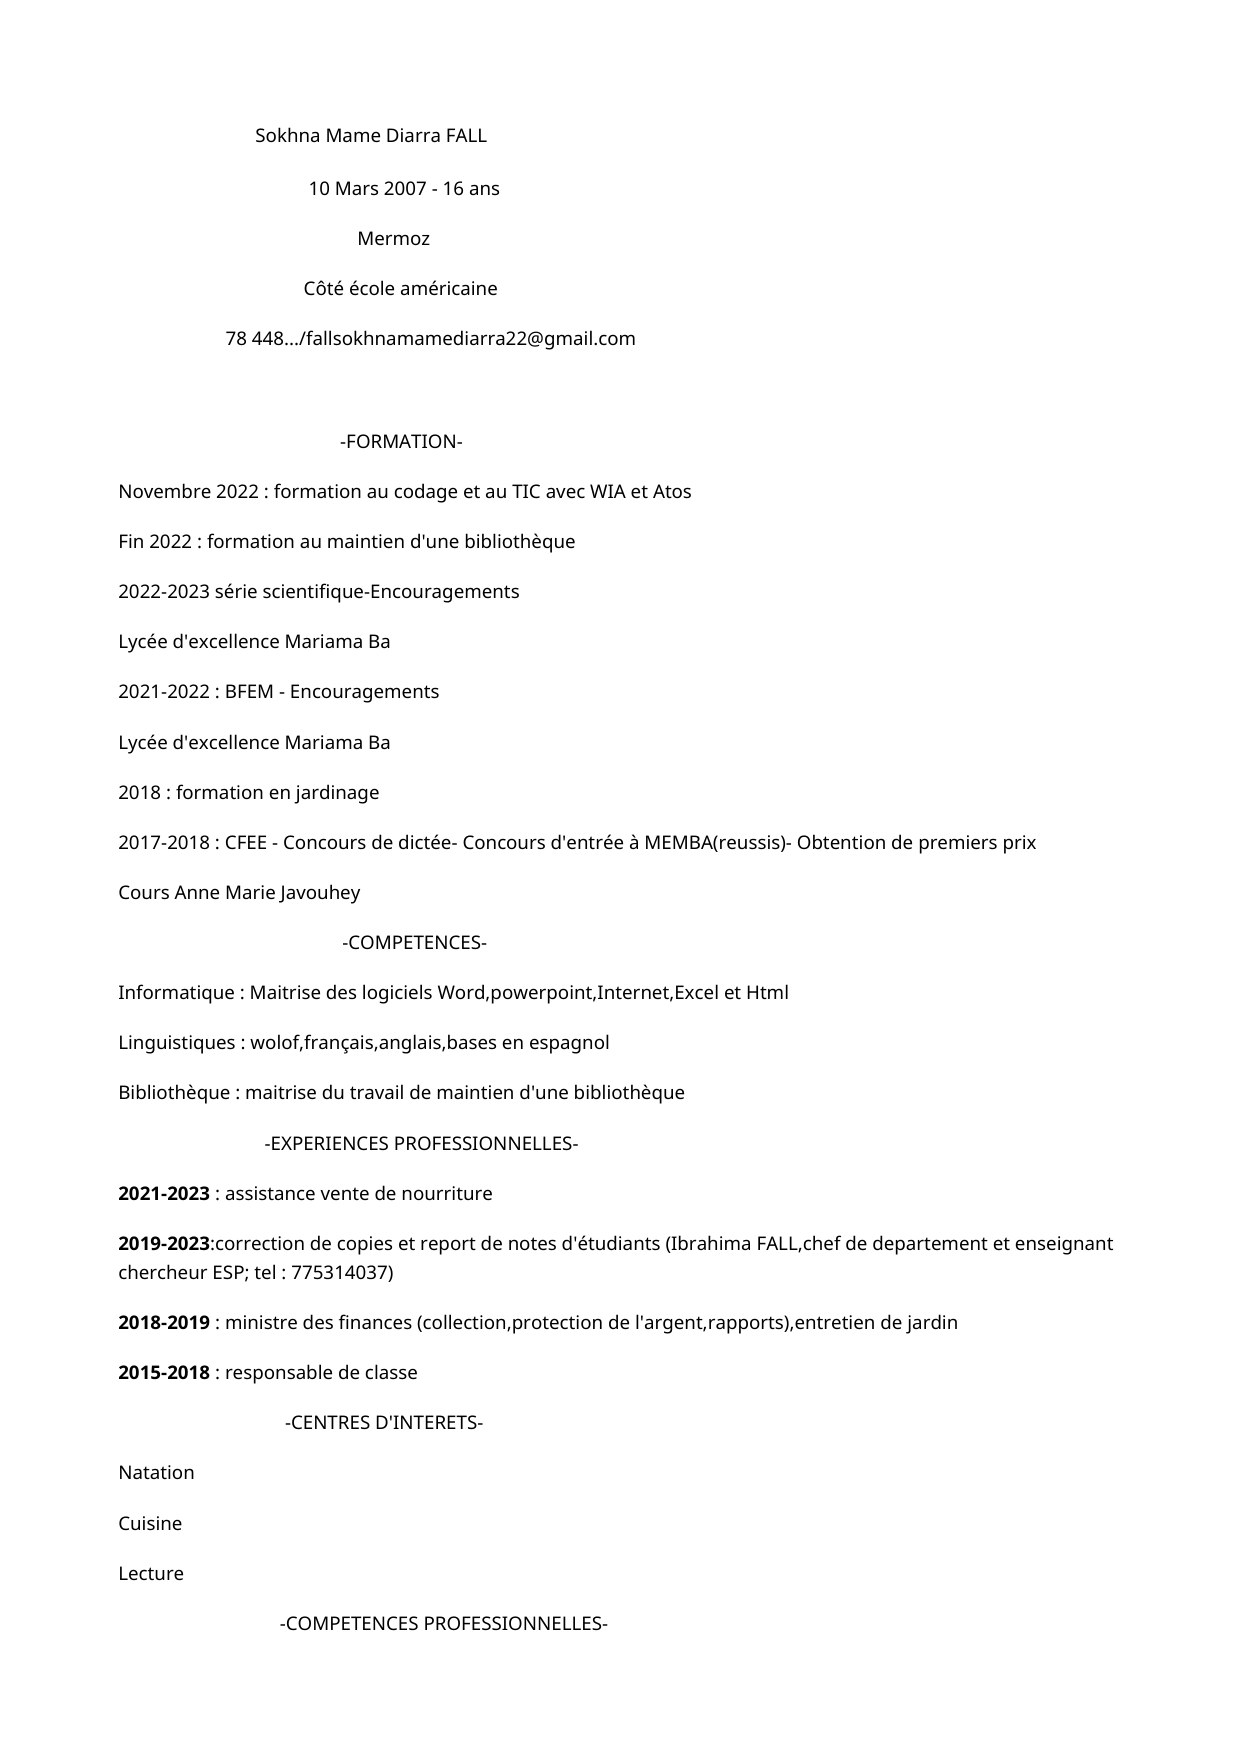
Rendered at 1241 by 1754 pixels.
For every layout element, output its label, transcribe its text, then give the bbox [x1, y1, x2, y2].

text 2018-2019 : ministre des finances (collection,protection de l'argent,rapports),entretien de jardin [118, 1309, 1122, 1335]
text 2017-2018 : CFEE - Concours de dictée- Concours d'entrée à MEMBA(reussis)- Obtention de premiers prix [118, 829, 1122, 855]
text Mermoz [118, 225, 1122, 251]
text -COMPETENCES- [118, 929, 1122, 955]
text 2021-2023 : assistance vente de nourriture [118, 1180, 1122, 1205]
text Sokhna Mame Diarra FALL [118, 118, 1122, 149]
text Natation [118, 1460, 1122, 1485]
text 2021-2022 : BFEM - Encouragements [118, 679, 1122, 704]
text -EXPERIENCES PROFESSIONNELLES- [118, 1130, 1122, 1155]
text 2019-2023:correction de copies et report de notes d'étudiants (Ibrahima FALL,chef de departement et enseignant chercheur ESP; tel : 775314037) [118, 1230, 1122, 1285]
text -CENTRES D'INTERETS- [118, 1409, 1122, 1435]
text 10 Mars 2007 - 16 ans [118, 175, 1122, 200]
text Novembre 2022 : formation au codage et au TIC avec WIA et Atos [118, 478, 1122, 504]
text 2015-2018 : responsable de classe [118, 1359, 1122, 1385]
text Linguistiques : wolof,français,anglais,bases en espagnol [118, 1029, 1122, 1055]
text -FORMATION- [118, 428, 1122, 454]
text Cuisine [118, 1510, 1122, 1535]
text 2022-2023 série scientifique-Encouragements [118, 579, 1122, 604]
text 78 448.../fallsokhnamamediarra22@gmail.com [118, 325, 1122, 351]
text Bibliothèque : maitrise du travail de maintien d'une bibliothèque [118, 1080, 1122, 1105]
text -COMPETENCES PROFESSIONNELLES- [118, 1610, 1122, 1636]
text Fin 2022 : formation au maintien d'une bibliothèque [118, 528, 1122, 554]
text Lycée d'excellence Mariama Ba [118, 629, 1122, 654]
text Informatique : Maitrise des logiciels Word,powerpoint,Internet,Excel et Html [118, 979, 1122, 1005]
text Cours Anne Marie Javouhey [118, 879, 1122, 905]
text Lecture [118, 1560, 1122, 1585]
text Lycée d'excellence Mariama Ba [118, 729, 1122, 754]
text Côté école américaine [118, 275, 1122, 301]
text 2018 : formation en jardinage [118, 779, 1122, 804]
